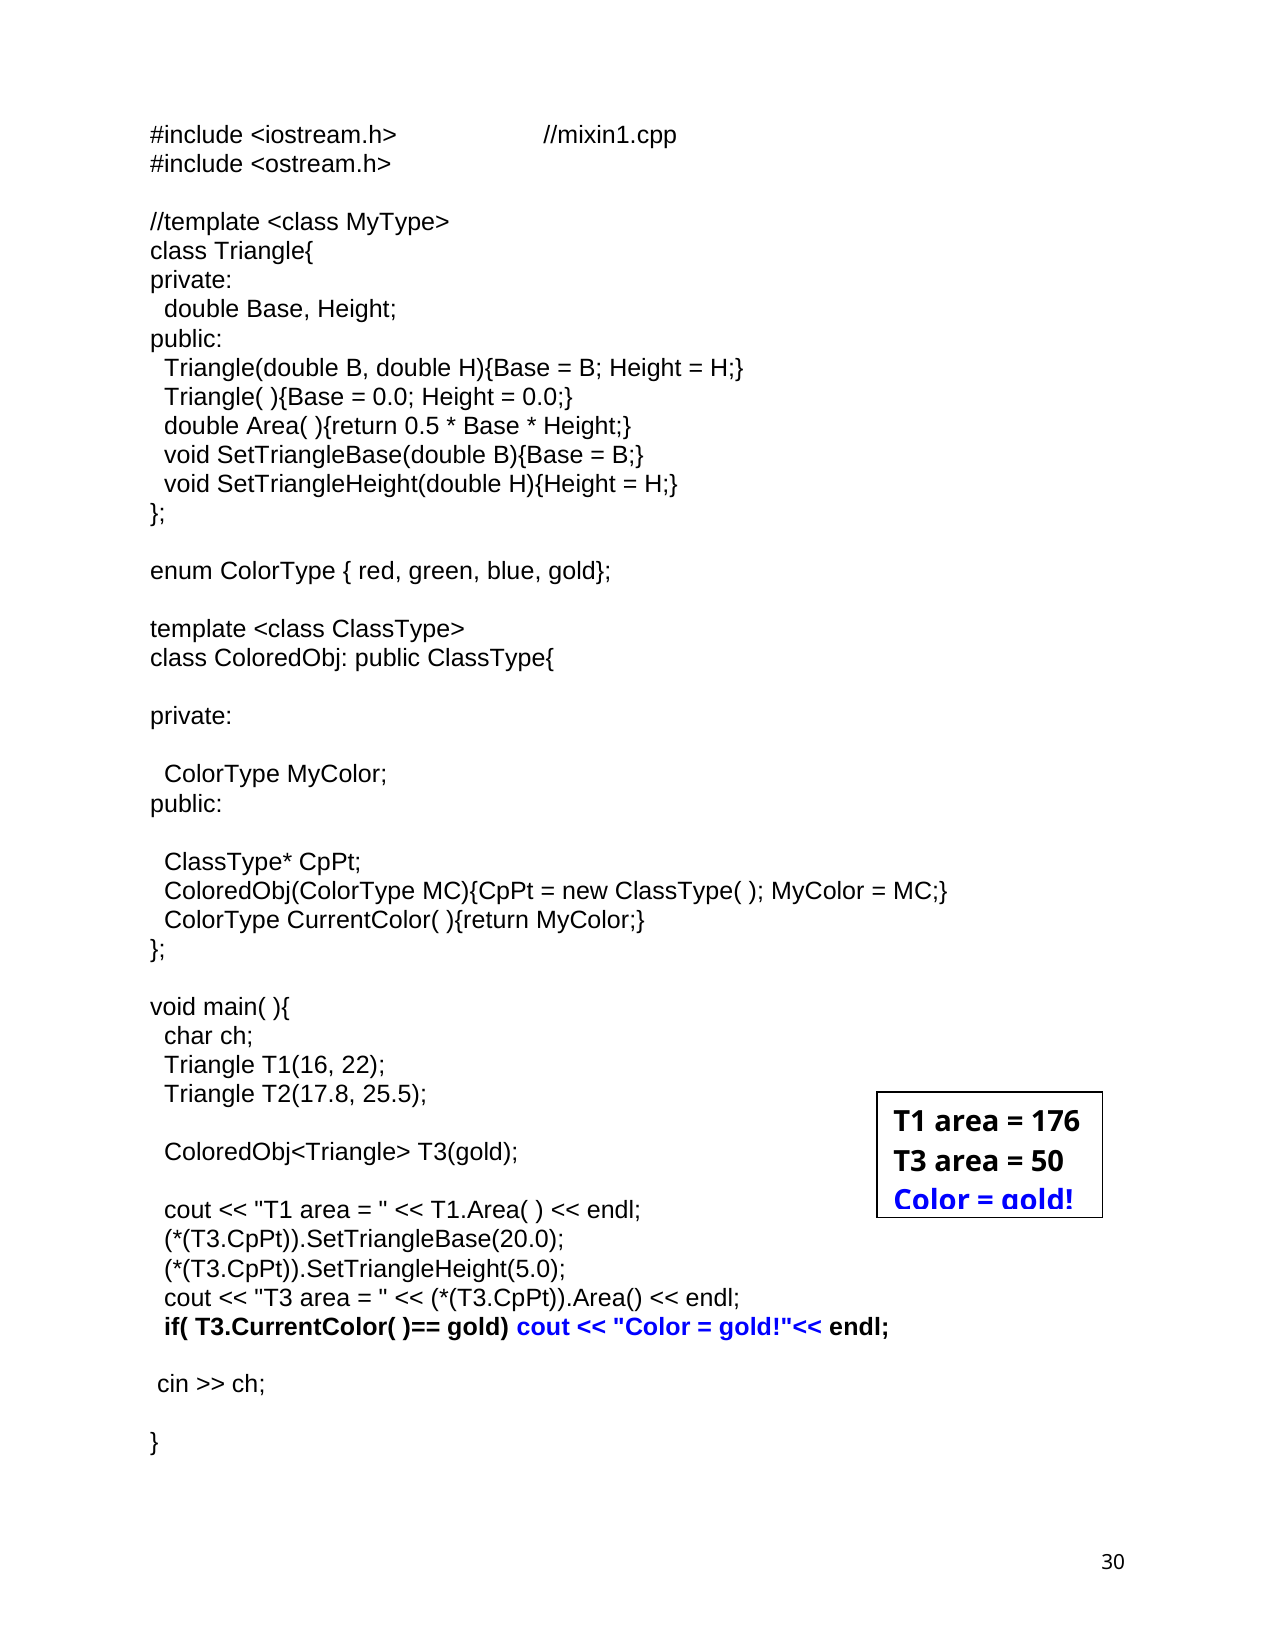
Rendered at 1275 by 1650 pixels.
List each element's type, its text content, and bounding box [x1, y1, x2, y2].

text } [150, 1427, 1125, 1456]
text #include <iostream.h> //mixin1.cpp [150, 120, 1125, 149]
text }; [150, 934, 1125, 963]
text }; [150, 498, 1125, 527]
text Triangle T2(17.8, 25.5); [150, 1079, 1125, 1108]
text T1 area = 176 [893, 1101, 1086, 1140]
text ClassType* CpPt; [150, 847, 1125, 876]
text double Area( ){return 0.5 * Base * Height;} [150, 411, 1125, 440]
text [1103, 1137, 1125, 1166]
text enum ColorType { red, green, blue, gold}; [150, 556, 1125, 585]
text char ch; [150, 1021, 1125, 1050]
text template <class ClassType> [150, 614, 1125, 643]
text public: [150, 788, 1125, 817]
text private: [150, 265, 1125, 294]
text void SetTriangleBase(double B){Base = B;} [150, 440, 1125, 469]
text cin >> ch; [150, 1369, 1125, 1398]
text Triangle T1(16, 22); [150, 1050, 1125, 1079]
text ColorType MyColor; [150, 759, 1125, 788]
text ColoredObj<Triangle> T3(gold); [150, 1137, 876, 1166]
text #include <ostream.h> [150, 149, 1125, 178]
text //template <class MyType> [150, 207, 1125, 236]
text double Base, Height; [150, 294, 1125, 323]
text public: [150, 323, 1125, 352]
text class Triangle{ [150, 236, 1125, 265]
text Triangle(double B, double H){Base = B; Height = H;} [150, 352, 1125, 382]
text Color = gold! [893, 1179, 1086, 1209]
text Triangle( ){Base = 0.0; Height = 0.0;} [150, 382, 1125, 411]
text void SetTriangleHeight(double H){Height = H;} [150, 469, 1125, 498]
text ColorType CurrentColor( ){return MyColor;} [150, 905, 1125, 934]
text ColoredObj(ColorType MC){CpPt = new ClassType( ); MyColor = MC;} [150, 876, 1125, 905]
text T3 area = 50 [893, 1140, 1086, 1179]
text cout << "T1 area = " << T1.Area( ) << endl; [150, 1195, 1125, 1224]
text cout << "T3 area = " << (*(T3.CpPt)).Area() << endl; [150, 1282, 1125, 1312]
text void main( ){ [150, 992, 1125, 1021]
text private: [150, 701, 1125, 730]
text class ColoredObj: public ClassType{ [150, 643, 1125, 672]
text (*(T3.CpPt)).SetTriangleHeight(5.0); [150, 1253, 1125, 1282]
text if( T3.CurrentColor( )== gold) cout << "Color = gold!"<< endl; [150, 1312, 1125, 1341]
text (*(T3.CpPt)).SetTriangleBase(20.0); [150, 1224, 1125, 1253]
